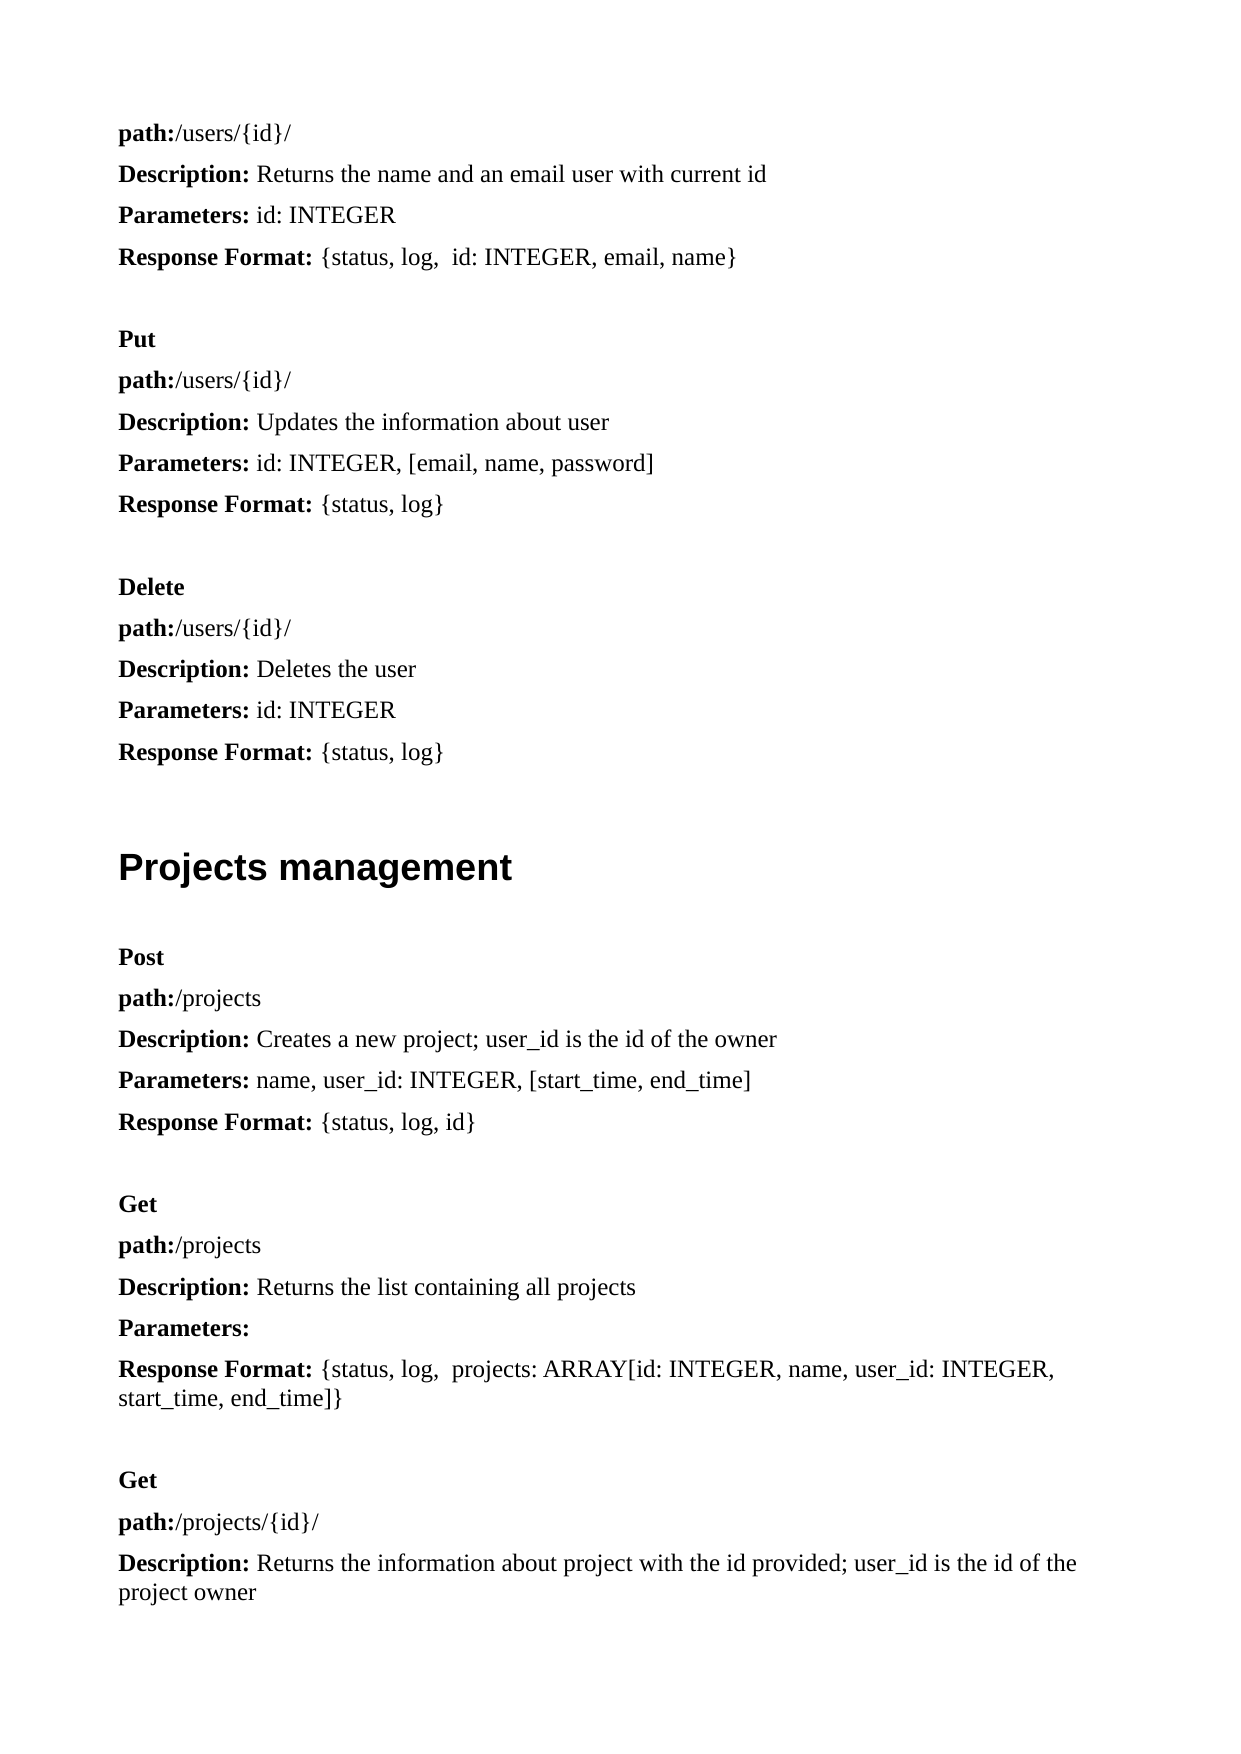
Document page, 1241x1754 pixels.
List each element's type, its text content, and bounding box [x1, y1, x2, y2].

text Delete [118, 572, 1122, 601]
text Get [118, 1189, 1122, 1218]
text Parameters: id: INTEGER, [email, name, password] [118, 448, 1122, 477]
text Description: Updates the information about user [118, 407, 1122, 436]
text Parameters: [118, 1313, 1122, 1342]
text Parameters: name, user_id: INTEGER, [start_time, end_time] [118, 1066, 1122, 1094]
text Response Format: {status, log, id} [118, 1107, 1122, 1136]
text path:/users/{id}/ [118, 613, 1122, 642]
text Description: Creates a new project; user_id is the id of the owner [118, 1024, 1122, 1053]
text Description: Returns the information about project with the id provided; user_id is the id of the project owner [118, 1548, 1122, 1606]
text path:/projects [118, 983, 1122, 1012]
text path:/users/{id}/ [118, 118, 1122, 147]
text Response Format: {status, log} [118, 737, 1122, 766]
text Response Format: {status, log} [118, 489, 1122, 518]
text Put [118, 324, 1122, 353]
text Description: Deletes the user [118, 654, 1122, 683]
text Description: Returns the name and an email user with current id [118, 159, 1122, 188]
text path:/users/{id}/ [118, 366, 1122, 394]
text Parameters: id: INTEGER [118, 201, 1122, 229]
subtitle Projects management [118, 844, 1122, 888]
text Description: Returns the list containing all projects [118, 1272, 1122, 1301]
text Response Format: {status, log, id: INTEGER, email, name} [118, 242, 1122, 271]
text path:/projects [118, 1231, 1122, 1259]
text Response Format: {status, log, projects: ARRAY[id: INTEGER, name, user_id: INTEGER, start_time, end_time]} [118, 1354, 1122, 1412]
text Post [118, 942, 1122, 971]
text path:/projects/{id}/ [118, 1507, 1122, 1536]
text Get [118, 1466, 1122, 1494]
text Parameters: id: INTEGER [118, 696, 1122, 724]
